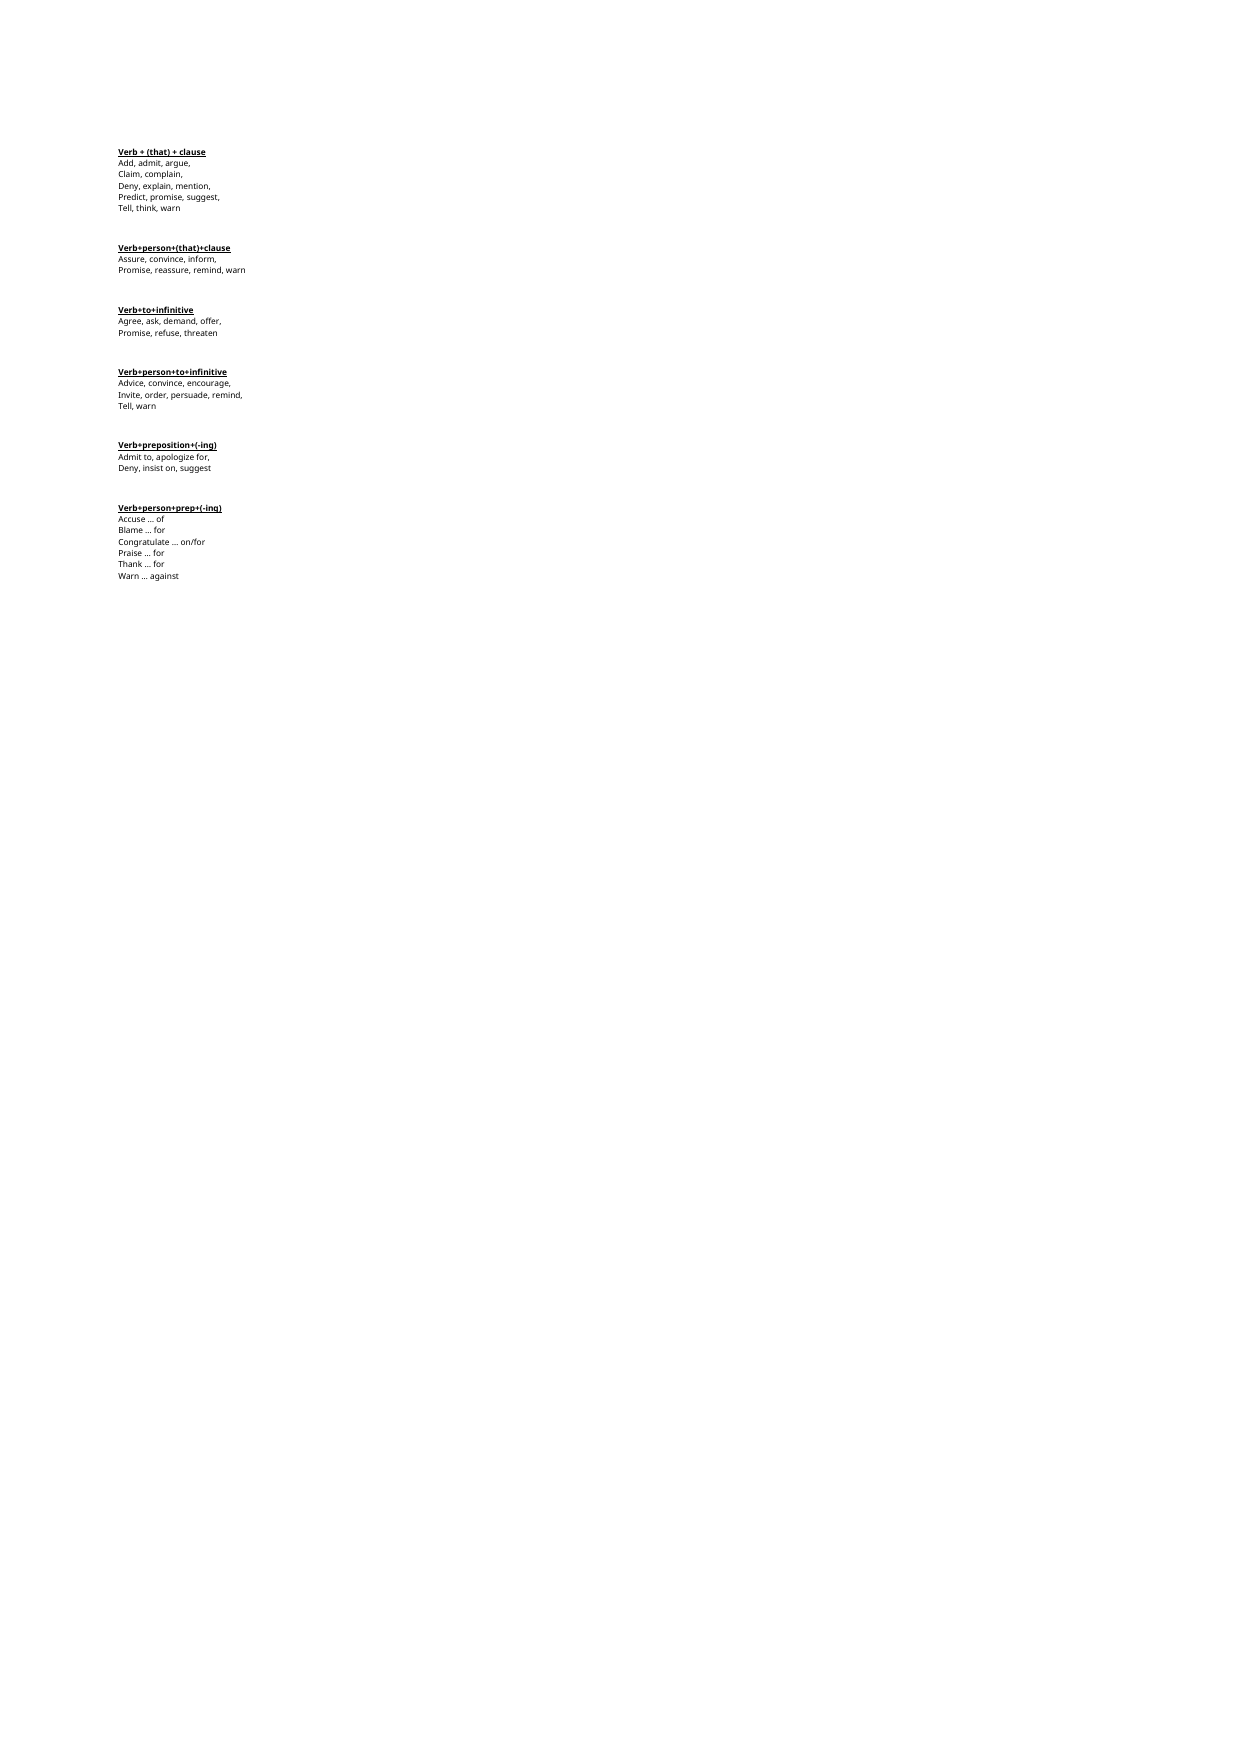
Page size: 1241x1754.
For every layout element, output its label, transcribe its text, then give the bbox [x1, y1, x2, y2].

text Tell, warn [118, 401, 1122, 412]
text Deny, explain, mention, [118, 180, 1122, 192]
text Warn … against [118, 570, 1122, 581]
text Verb+person+(that)+clause [118, 242, 1122, 254]
text Promise, refuse, threaten [118, 327, 1122, 338]
text Tell, think, warn [118, 203, 1122, 214]
text Assure, convince, inform, [118, 254, 1122, 265]
text Deny, insist on, suggest [118, 463, 1122, 474]
text Verb+preposition+(-ing) [118, 440, 1122, 451]
text Admit to, apologize for, [118, 451, 1122, 463]
text Advice, convince, encourage, [118, 378, 1122, 389]
text Promise, reassure, remind, warn [118, 265, 1122, 276]
text Verb+person+to+infinitive [118, 366, 1122, 378]
text Verb + (that) + clause [118, 146, 1122, 157]
text Congratulate … on/for [118, 536, 1122, 547]
text Agree, ask, demand, offer, [118, 316, 1122, 327]
text Add, admit, argue, [118, 157, 1122, 169]
text Claim, complain, [118, 169, 1122, 180]
text Thank … for [118, 559, 1122, 570]
text Invite, order, persuade, remind, [118, 389, 1122, 401]
text Predict, promise, suggest, [118, 192, 1122, 203]
text Accuse … of [118, 513, 1122, 525]
text Blame … for [118, 525, 1122, 536]
text Verb+person+prep+(-ing) [118, 502, 1122, 513]
text Praise … for [118, 547, 1122, 559]
text Verb+to+infinitive [118, 304, 1122, 316]
